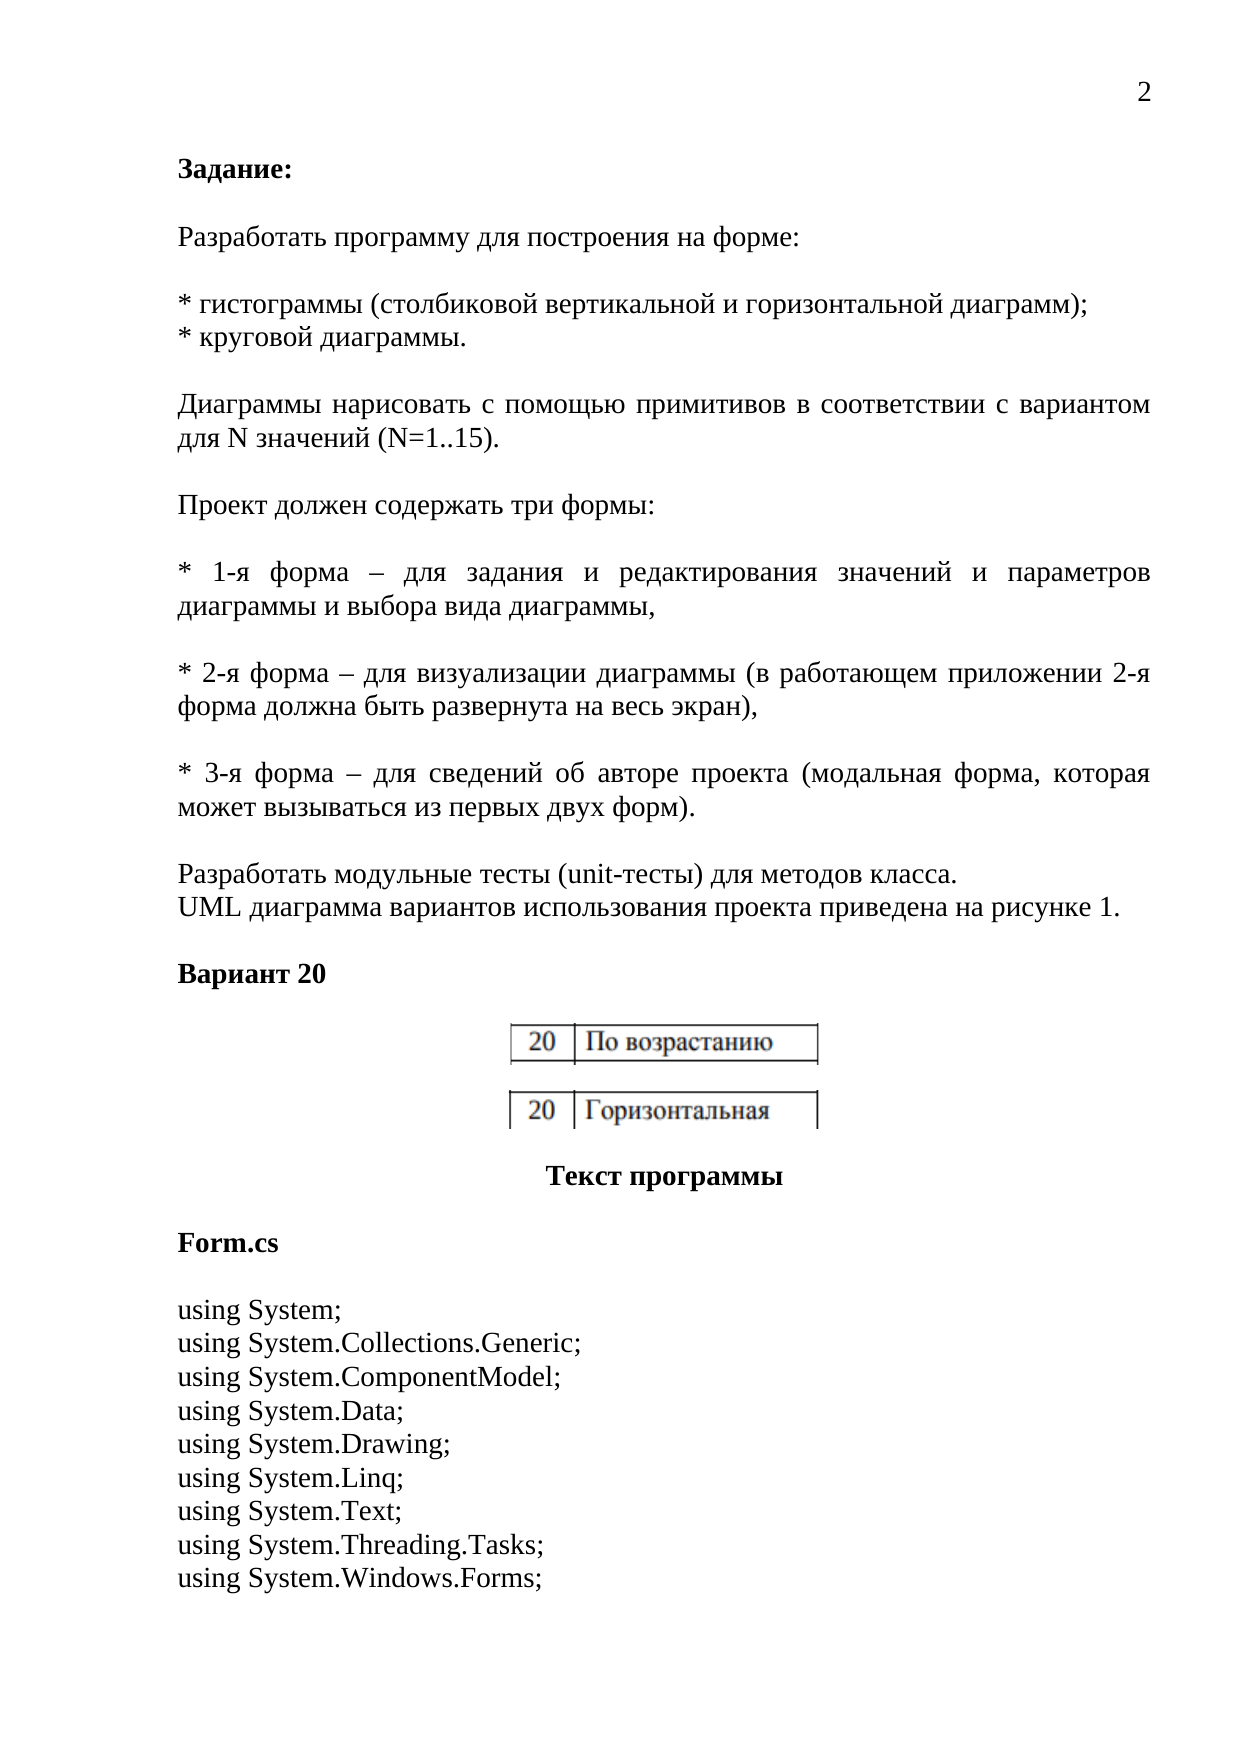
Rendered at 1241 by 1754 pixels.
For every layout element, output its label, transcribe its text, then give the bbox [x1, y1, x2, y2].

text using System.Windows.Forms; [177, 1560, 1152, 1594]
text * 3-я форма – для сведений об авторе проекта (модальная форма, которая может вызываться из первых двух форм). [177, 755, 1152, 822]
text Проект должен содержать три формы: [177, 487, 1152, 521]
text * 2-я форма – для визуализации диаграммы (в работающем приложении 2-я форма должна быть развернута на весь экран), [177, 655, 1152, 722]
picture [510, 1023, 819, 1065]
text Текст программы [177, 1158, 1152, 1191]
text using System.Text; [177, 1493, 1152, 1527]
text using System; [177, 1292, 1152, 1326]
text using System.ComponentModel; [177, 1359, 1152, 1393]
text using System.Threading.Tasks; [177, 1527, 1152, 1560]
text using System.Collections.Generic; [177, 1326, 1152, 1359]
text Pазработать программу для построения на форме: [177, 219, 1152, 252]
text * гистограммы (столбиковой вертикальной и горизонтальной диаграмм); [177, 286, 1152, 319]
text using System.Drawing; [177, 1426, 1152, 1460]
text Вариант 20 [177, 957, 1152, 990]
text * 1-я форма – для задания и редактирования значений и параметров диаграммы и выбора вида диаграммы, [177, 554, 1152, 621]
text Диаграммы нарисовать с помощью примитивов в соответствии с вариантом для N значений (N=1..15). [177, 386, 1152, 453]
text UML диаграмма вариантов использования проекта приведена на рисунке 1. [177, 889, 1152, 923]
text Form.cs [177, 1225, 1152, 1258]
text using System.Data; [177, 1393, 1152, 1426]
text using System.Linq; [177, 1460, 1152, 1493]
text Задание: [177, 152, 1152, 185]
picture [508, 1090, 820, 1129]
text Разработать модульные тесты (unit-тесты) для методов класса. [177, 856, 1152, 889]
text * круговой диаграммы. [177, 319, 1152, 353]
